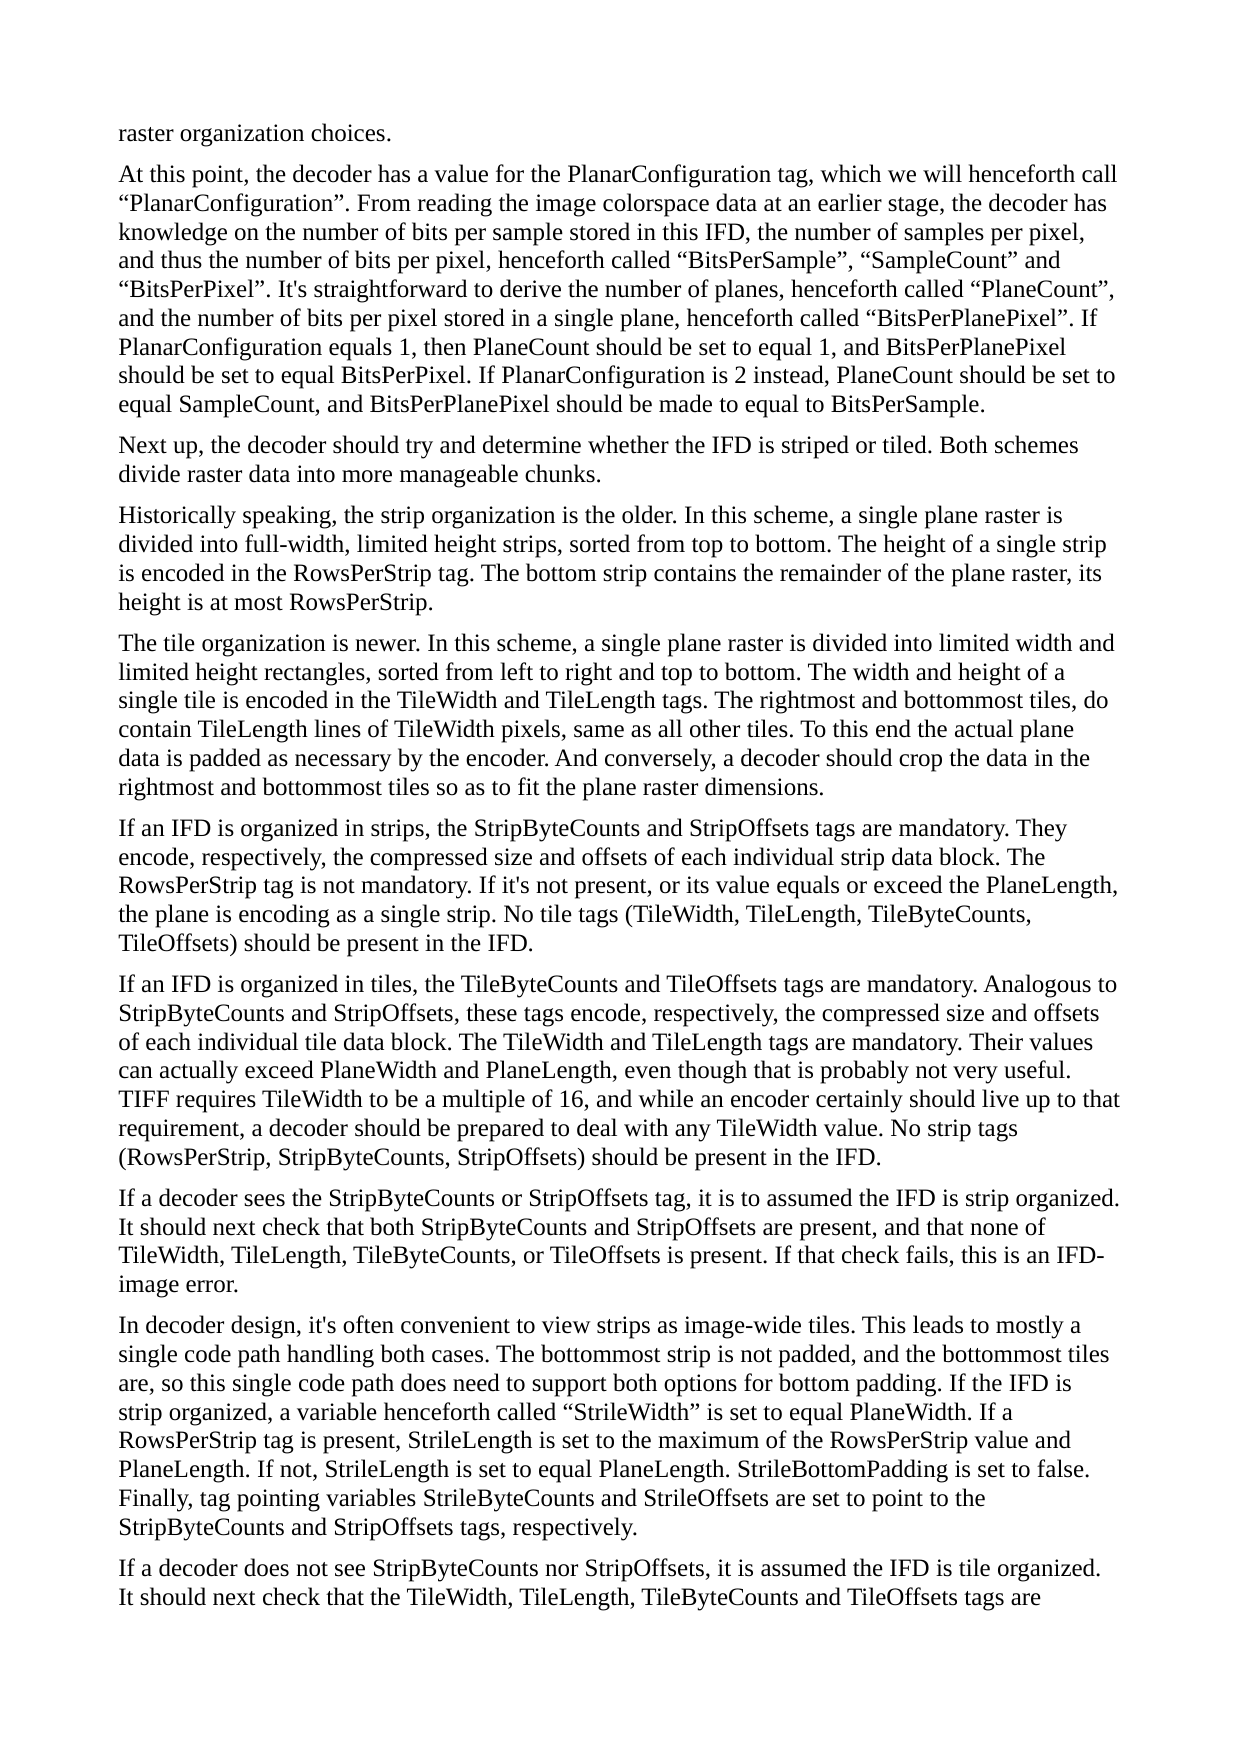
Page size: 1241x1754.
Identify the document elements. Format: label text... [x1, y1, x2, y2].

text raster organization choices. [118, 118, 1122, 147]
text Historically speaking, the strip organization is the older. In this scheme, a single plane raster is divided into full-width, limited height strips, sorted from top to bottom. The height of a single strip is encoded in the RowsPerStrip tag. The bottom strip contains the remainder of the plane raster, its height is at most RowsPerStrip. [118, 501, 1122, 616]
text In decoder design, it's often convenient to view strips as image-wide tiles. This leads to mostly a single code path handling both cases. The bottommost strip is not padded, and the bottommost tiles are, so this single code path does need to support both options for bottom padding. If the IFD is strip organized, a variable henceforth called “StrileWidth” is set to equal PlaneWidth. If a RowsPerStrip tag is present, StrileLength is set to the maximum of the RowsPerStrip value and PlaneLength. If not, StrileLength is set to equal PlaneLength. StrileBottomPadding is set to false. Finally, tag pointing variables StrileByteCounts and StrileOffsets are set to point to the StripByteCounts and StripOffsets tags, respectively. [118, 1311, 1122, 1541]
text If an IFD is organized in tiles, the TileByteCounts and TileOffsets tags are mandatory. Analogous to StripByteCounts and StripOffsets, these tags encode, respectively, the compressed size and offsets of each individual tile data block. The TileWidth and TileLength tags are mandatory. Their values can actually exceed PlaneWidth and PlaneLength, even though that is probably not very useful. TIFF requires TileWidth to be a multiple of 16, and while an encoder certainly should live up to that requirement, a decoder should be prepared to deal with any TileWidth value. No strip tags (RowsPerStrip, StripByteCounts, StripOffsets) should be present in the IFD. [118, 969, 1122, 1171]
text The tile organization is newer. In this scheme, a single plane raster is divided into limited width and limited height rectangles, sorted from left to right and top to bottom. The width and height of a single tile is encoded in the TileWidth and TileLength tags. The rightmost and bottommost tiles, do contain TileLength lines of TileWidth pixels, same as all other tiles. To this end the actual plane data is padded as necessary by the encoder. And conversely, a decoder should crop the data in the rightmost and bottommost tiles so as to fit the plane raster dimensions. [118, 628, 1122, 801]
text Next up, the decoder should try and determine whether the IFD is striped or tiled. Both schemes divide raster data into more manageable chunks. [118, 431, 1122, 488]
text If an IFD is organized in strips, the StripByteCounts and StripOffsets tags are mandatory. They encode, respectively, the compressed size and offsets of each individual strip data block. The RowsPerStrip tag is not mandatory. If it's not present, or its value equals or exceed the PlaneLength, the plane is encoding as a single strip. No tile tags (TileWidth, TileLength, TileByteCounts, TileOffsets) should be present in the IFD. [118, 813, 1122, 957]
text If a decoder sees the StripByteCounts or StripOffsets tag, it is to assumed the IFD is strip organized. It should next check that both StripByteCounts and StripOffsets are present, and that none of TileWidth, TileLength, TileByteCounts, or TileOffsets is present. If that check fails, this is an IFD-image error. [118, 1183, 1122, 1298]
text At this point, the decoder has a value for the PlanarConfiguration tag, which we will henceforth call “PlanarConfiguration”. From reading the image colorspace data at an earlier stage, the decoder has knowledge on the number of bits per sample stored in this IFD, the number of samples per pixel, and thus the number of bits per pixel, henceforth called “BitsPerSample”, “SampleCount” and “BitsPerPixel”. It's straightforward to derive the number of planes, henceforth called “PlaneCount”, and the number of bits per pixel stored in a single plane, henceforth called “BitsPerPlanePixel”. If PlanarConfiguration equals 1, then PlaneCount should be set to equal 1, and BitsPerPlanePixel should be set to equal BitsPerPixel. If PlanarConfiguration is 2 instead, PlaneCount should be set to equal SampleCount, and BitsPerPlanePixel should be made to equal to BitsPerSample. [118, 159, 1122, 418]
text If a decoder does not see StripByteCounts nor StripOffsets, it is assumed the IFD is tile organized. It should next check that the TileWidth, TileLength, TileByteCounts and TileOffsets tags are [118, 1553, 1122, 1611]
